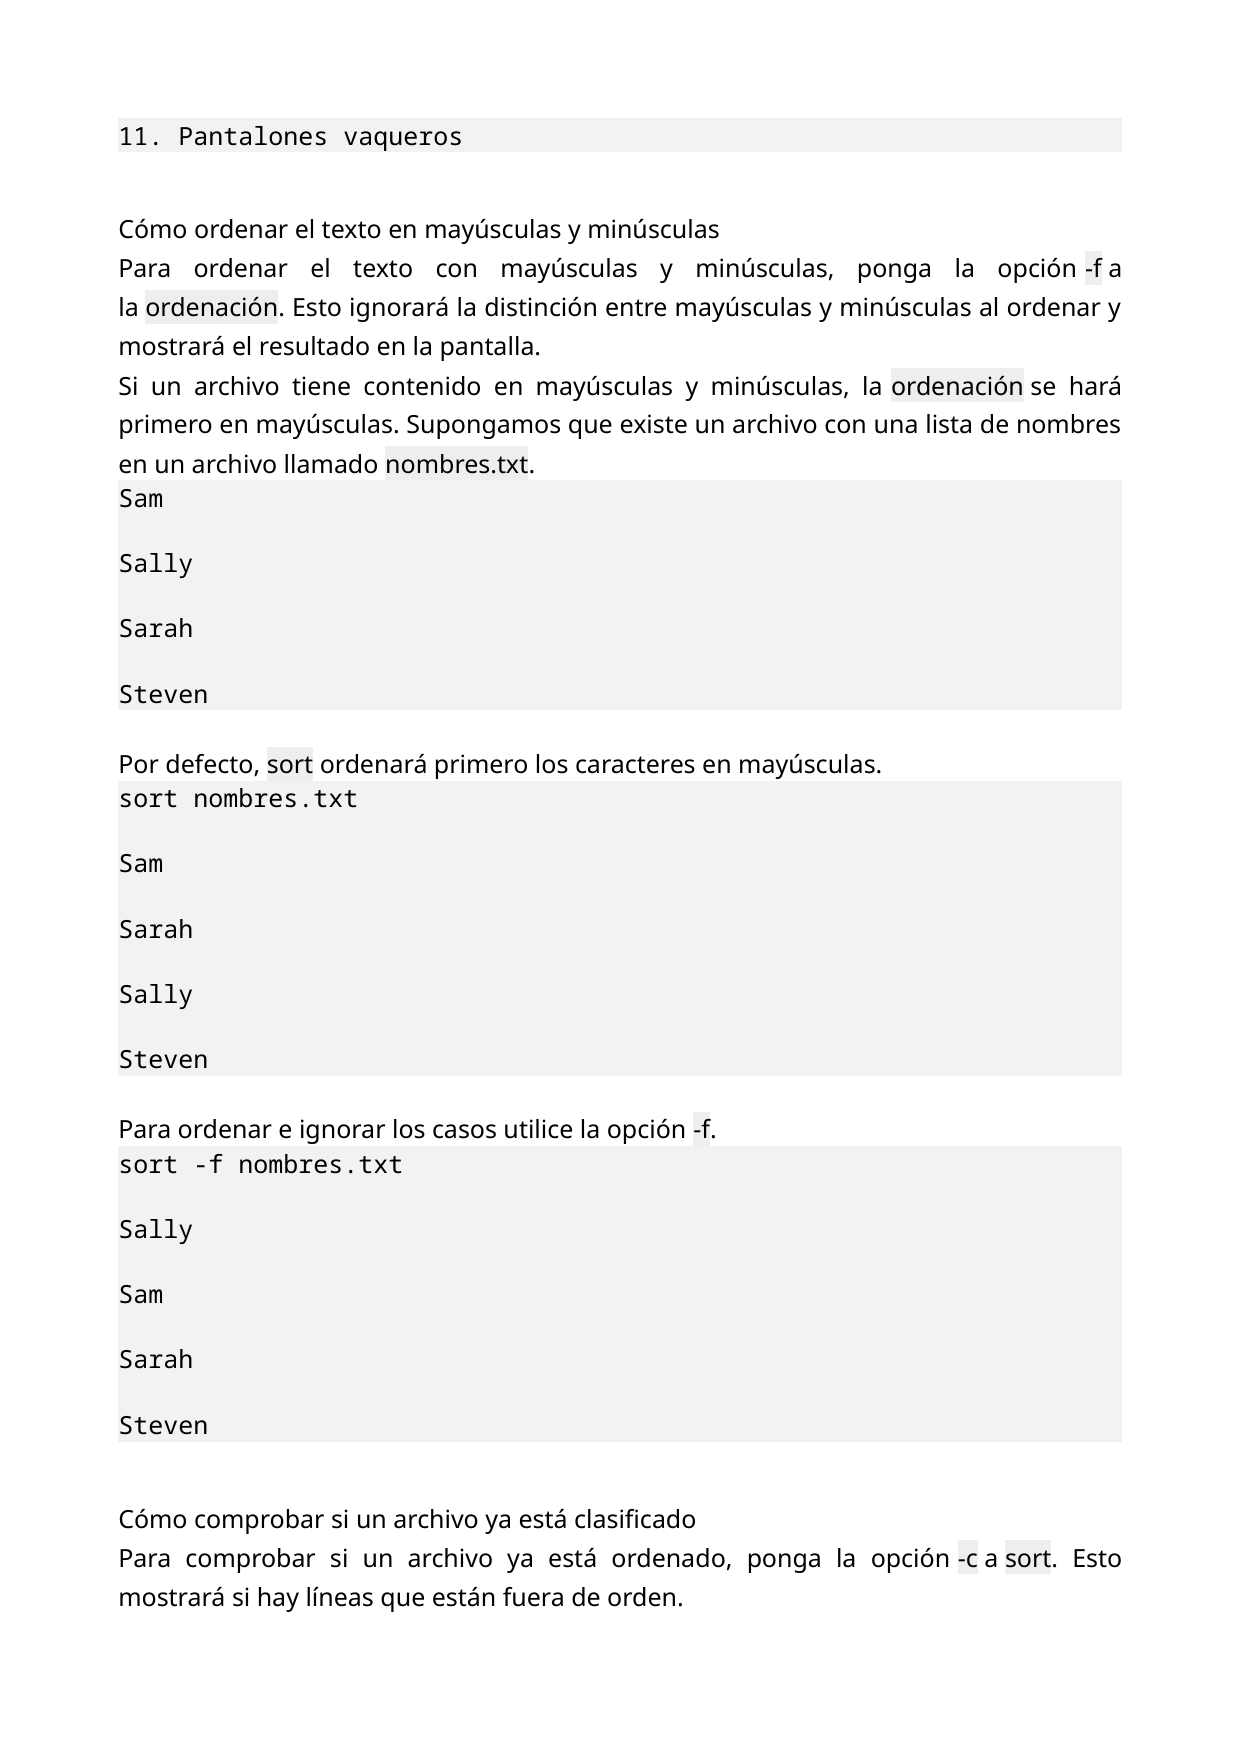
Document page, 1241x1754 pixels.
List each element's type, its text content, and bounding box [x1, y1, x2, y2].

text Sam [118, 480, 1122, 514]
text sort -f nombres.txt [118, 1146, 1122, 1180]
text Sally [118, 546, 1122, 580]
text Para ordenar el texto con mayúsculas y minúsculas, ponga la opción -f a la ordenación. Esto ignorará la distinción entre mayúsculas y minúsculas al ordenar y mostrará el resultado en la pantalla. [118, 246, 1122, 363]
text Steven [118, 1407, 1122, 1442]
text Steven [118, 676, 1122, 710]
text Sally [118, 1212, 1122, 1246]
subtitle Cómo comprobar si un archivo ya está clasificado [118, 1473, 1122, 1535]
text Sarah [118, 1342, 1122, 1376]
text 11. Pantalones vaqueros [118, 118, 1122, 152]
text Sally [118, 977, 1122, 1011]
text Sarah [118, 911, 1122, 945]
text Por defecto, sort ordenará primero los caracteres en mayúsculas. [118, 742, 1122, 781]
text Steven [118, 1042, 1122, 1076]
text Para ordenar e ignorar los casos utilice la opción -f. [118, 1107, 1122, 1146]
subtitle Cómo ordenar el texto en mayúsculas y minúsculas [118, 183, 1122, 246]
text Sarah [118, 611, 1122, 645]
text Si un archivo tiene contenido en mayúsculas y minúsculas, la ordenación se hará primero en mayúsculas. Supongamos que existe un archivo con una lista de nombres en un archivo llamado nombres.txt. [118, 363, 1122, 480]
text sort nombres.txt [118, 781, 1122, 815]
text Sam [118, 846, 1122, 880]
text Para comprobar si un archivo ya está ordenado, ponga la opción -c a sort. Esto mostrará si hay líneas que están fuera de orden. [118, 1535, 1122, 1613]
text Sam [118, 1277, 1122, 1311]
